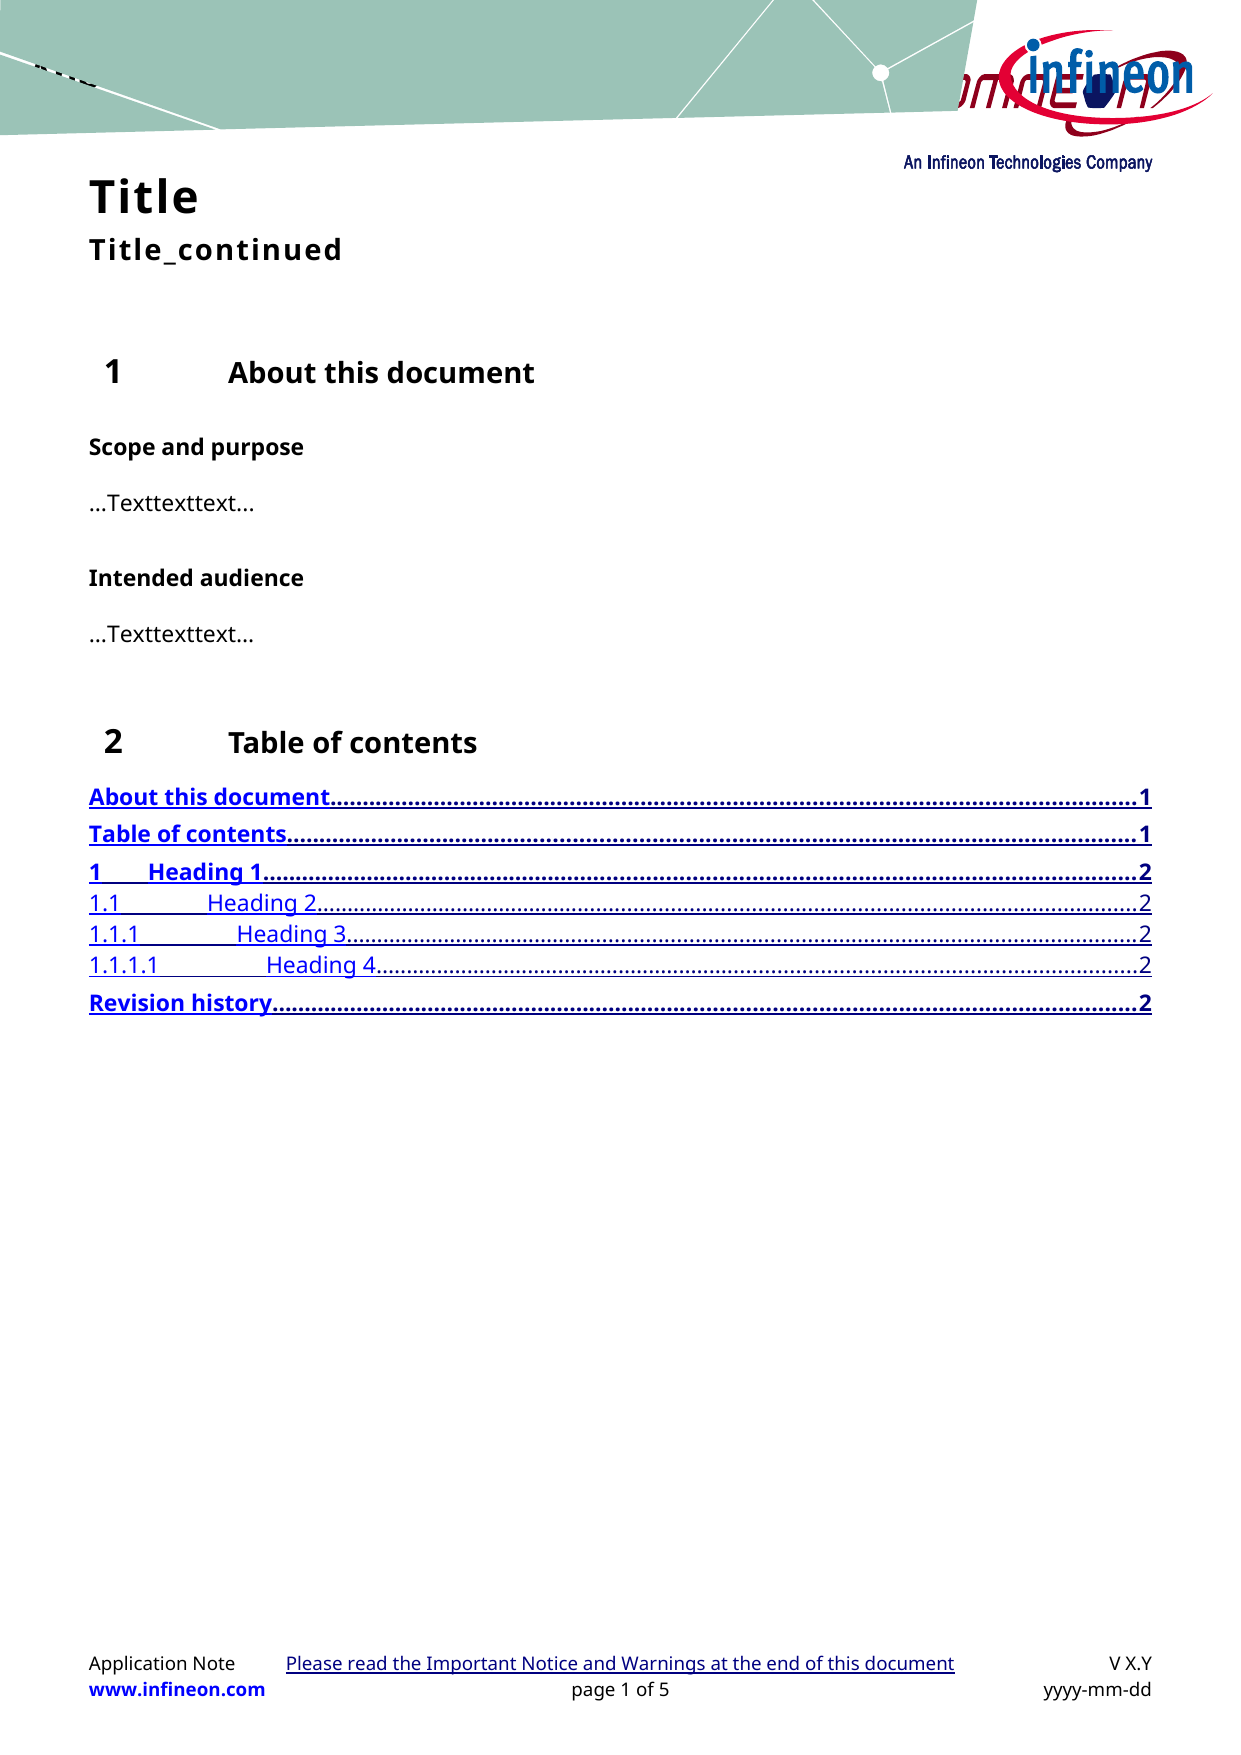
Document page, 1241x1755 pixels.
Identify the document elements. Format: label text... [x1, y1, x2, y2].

text 1.1.1.1 Heading 4 2 [89, 949, 1152, 976]
subtitle Intended audience [89, 562, 1152, 593]
text 1 Heading 1 2 [89, 855, 1152, 882]
text Table of contents 1 [89, 818, 1152, 844]
subtitle Scope and purpose [89, 431, 1152, 462]
title Title_continued [89, 229, 1152, 269]
text …Texttexttext... [89, 487, 1152, 518]
title Title [89, 164, 1152, 227]
text …Texttexttext… [89, 618, 1152, 649]
subtitle Table of contents [103, 718, 1152, 764]
text 1.1.1 Heading 3 2 [89, 918, 1152, 944]
text About this document 1 [89, 780, 1152, 807]
subtitle About this document [103, 348, 1152, 393]
text 1.1 Heading 2 2 [89, 887, 1152, 913]
text Revision history 2 [89, 987, 1152, 1013]
